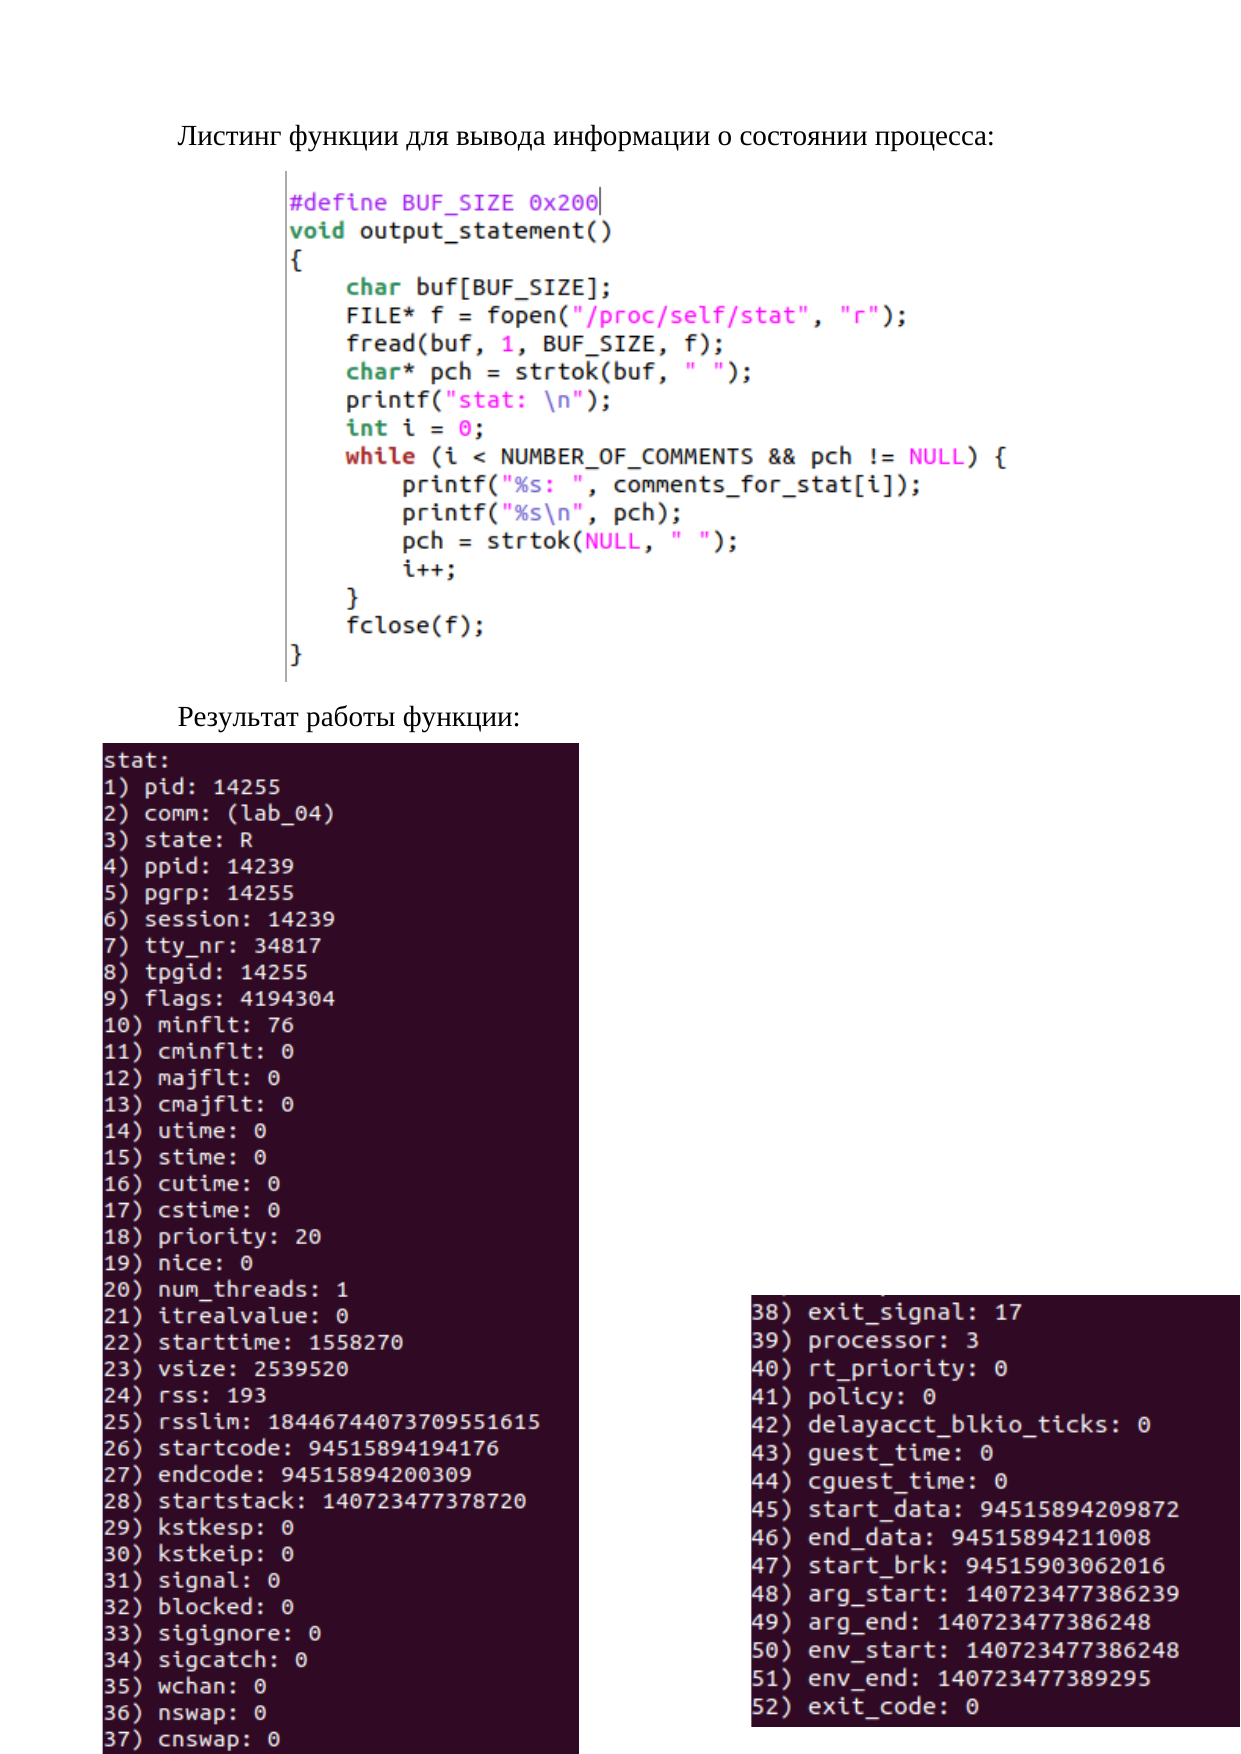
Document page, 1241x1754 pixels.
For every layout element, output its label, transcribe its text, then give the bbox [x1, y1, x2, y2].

picture [285, 171, 1044, 682]
picture [751, 1295, 1240, 1727]
picture [102, 743, 579, 1754]
text Результат работы функции: [177, 699, 1152, 733]
text Листинг функции для вывода информации о состоянии процесса: [177, 118, 1152, 152]
